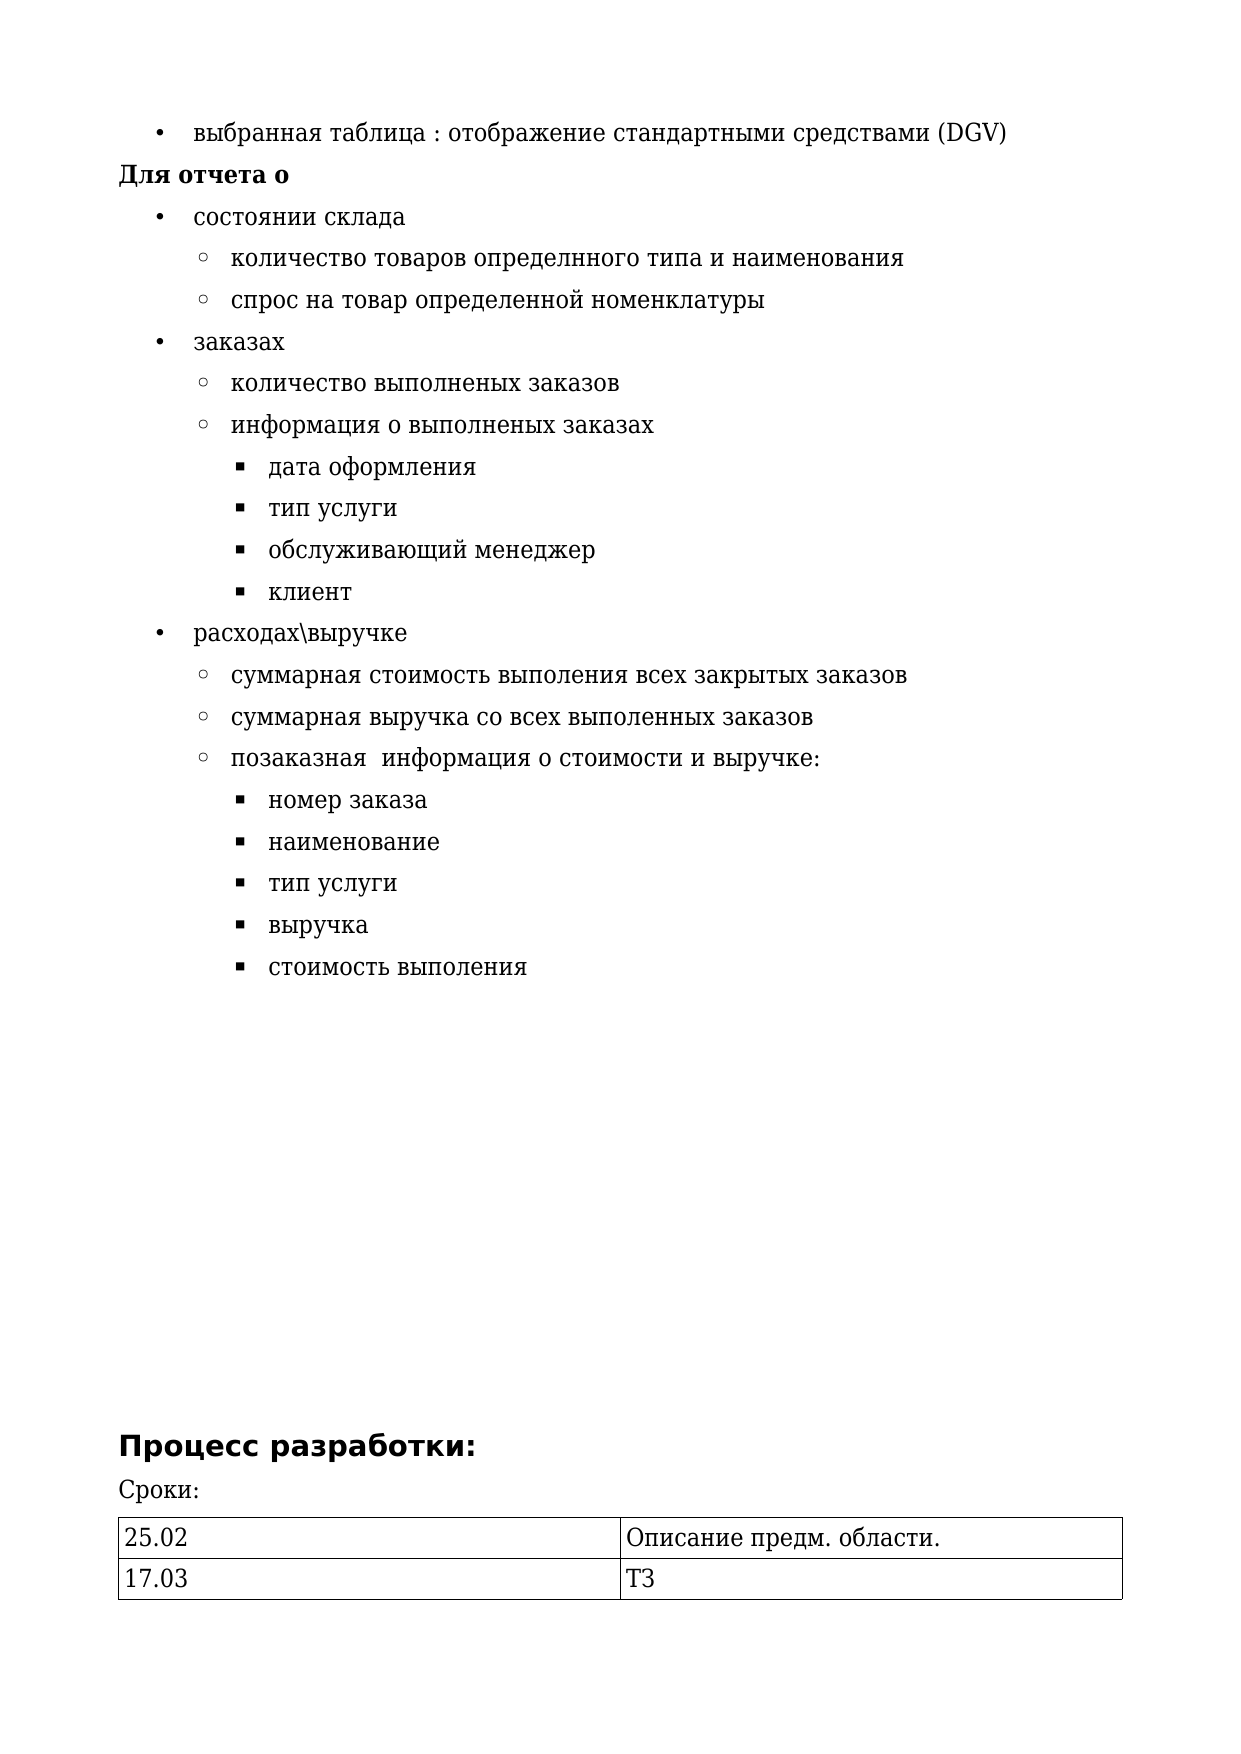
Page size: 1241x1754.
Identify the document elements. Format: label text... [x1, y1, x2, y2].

list спрос на товар определенной номенклатуры [193, 285, 1122, 314]
list выбранная таблица : отображение стандартными средствами (DGV) [156, 118, 1122, 147]
list номер заказа [231, 785, 1122, 814]
list клиент [231, 577, 1122, 606]
list заказах [156, 327, 1122, 356]
table_cell 17.03 [119, 1559, 620, 1599]
list тип услуги [231, 493, 1122, 522]
text Сроки: [118, 1476, 1122, 1505]
list тип услуги [231, 868, 1122, 897]
list стоимость выполения [231, 952, 1122, 981]
subtitle Процесс разработки: [118, 1429, 1122, 1463]
table_header Описание предм. области. [621, 1518, 1122, 1558]
list суммарная выручка со всех выполенных заказов [193, 702, 1122, 731]
list информация о выполненых заказах [193, 410, 1122, 439]
table_cell ТЗ [621, 1559, 1122, 1599]
list количество товаров определнного типа и наименования [193, 243, 1122, 272]
list состоянии склада [156, 202, 1122, 231]
text Для отчета о [118, 160, 1122, 189]
list расходах\выручке [156, 618, 1122, 647]
list количество выполненых заказов [193, 368, 1122, 397]
list позаказная информация о стоимости и выручке: [193, 743, 1122, 772]
list выручка [231, 910, 1122, 939]
list суммарная стоимость выполения всех закрытых заказов [193, 660, 1122, 689]
list обслуживающий менеджер [231, 535, 1122, 564]
table_header 25.02 [119, 1518, 620, 1558]
list дата оформления [231, 452, 1122, 481]
list наименование [231, 827, 1122, 856]
